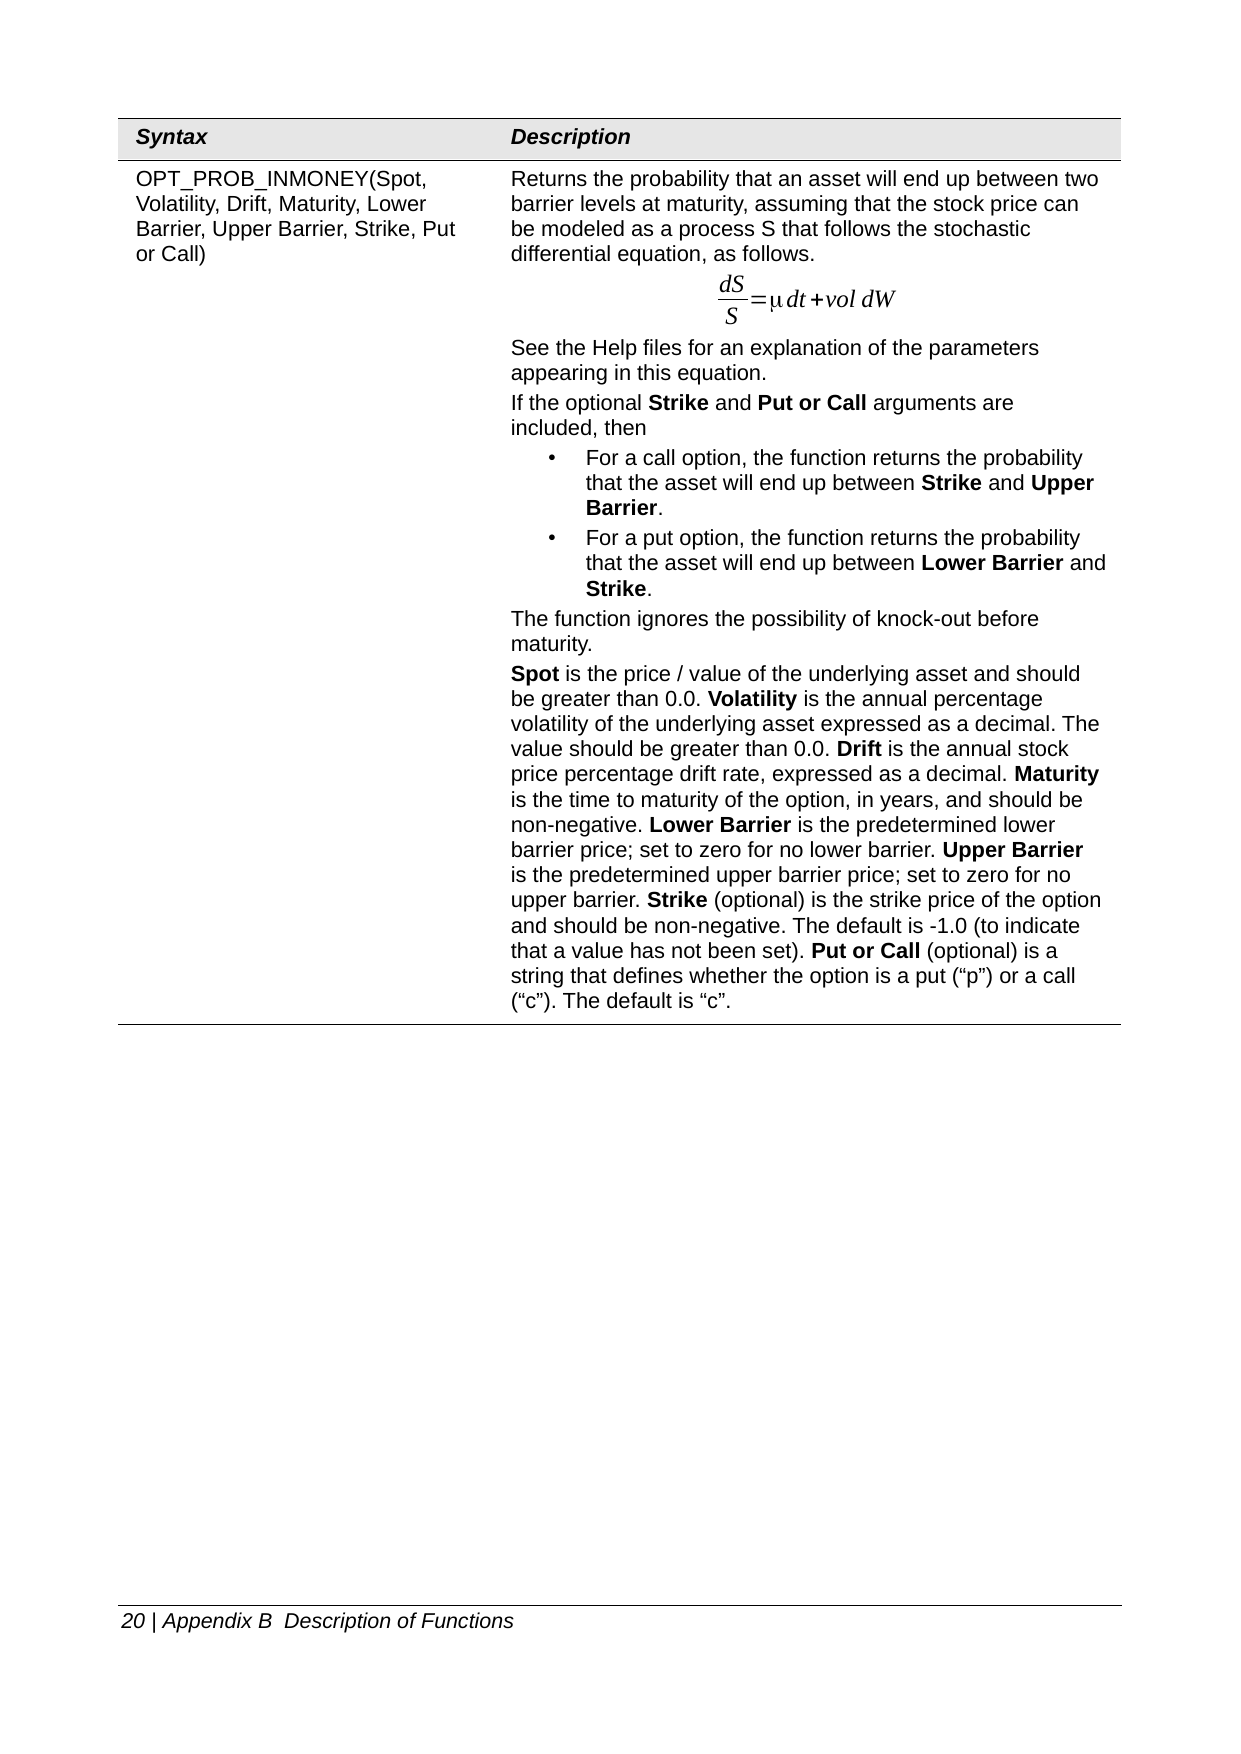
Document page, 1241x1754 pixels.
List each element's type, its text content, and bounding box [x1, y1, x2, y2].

table_cell OPT_PROB_INMONEY(Spot, Volatility, Drift, Maturity, Lower Barrier, Upper Barrier, Strike, Put or Call) [118, 161, 493, 1024]
table_header Syntax [118, 119, 493, 159]
table_header Description [493, 119, 1121, 159]
table_cell Returns the probability that an asset will end up between two barrier levels at maturity, assuming that the stock price can be modeled as a process S that follows the stochastic differential equation, as follows. See the Help files for an explanation of the parameters appearing in this equation. If the optional Strike and Put or Call arguments are included, then For a call option, the function returns the probability that the asset will end up between Strike and Upper Barrier. For a put option, the function returns the probability that the asset will end up between Lower Barrier and Strike. The function ignores the possibility of knock-out before maturity. Spot is the price / value of the underlying asset and should be greater than 0.0. Volatility is the annual percentage volatility of the underlying asset expressed as a decimal. The value should be greater than 0.0. Drift is the annual stock price percentage drift rate, expressed as a decimal. Maturity is the time to maturity of the option, in years, and should be non-negative. Lower Barrier is the predetermined lower barrier price; set to zero for no lower barrier. Upper Barrier is the predetermined upper barrier price; set to zero for no upper barrier. Strike (optional) is the strike price of the option and should be non-negative. The default is -1.0 (to indicate that a value has not been set). Put or Call (optional) is a string that defines whether the option is a put (“p”) or a call (“c”). The default is “c”. [493, 161, 1121, 1024]
